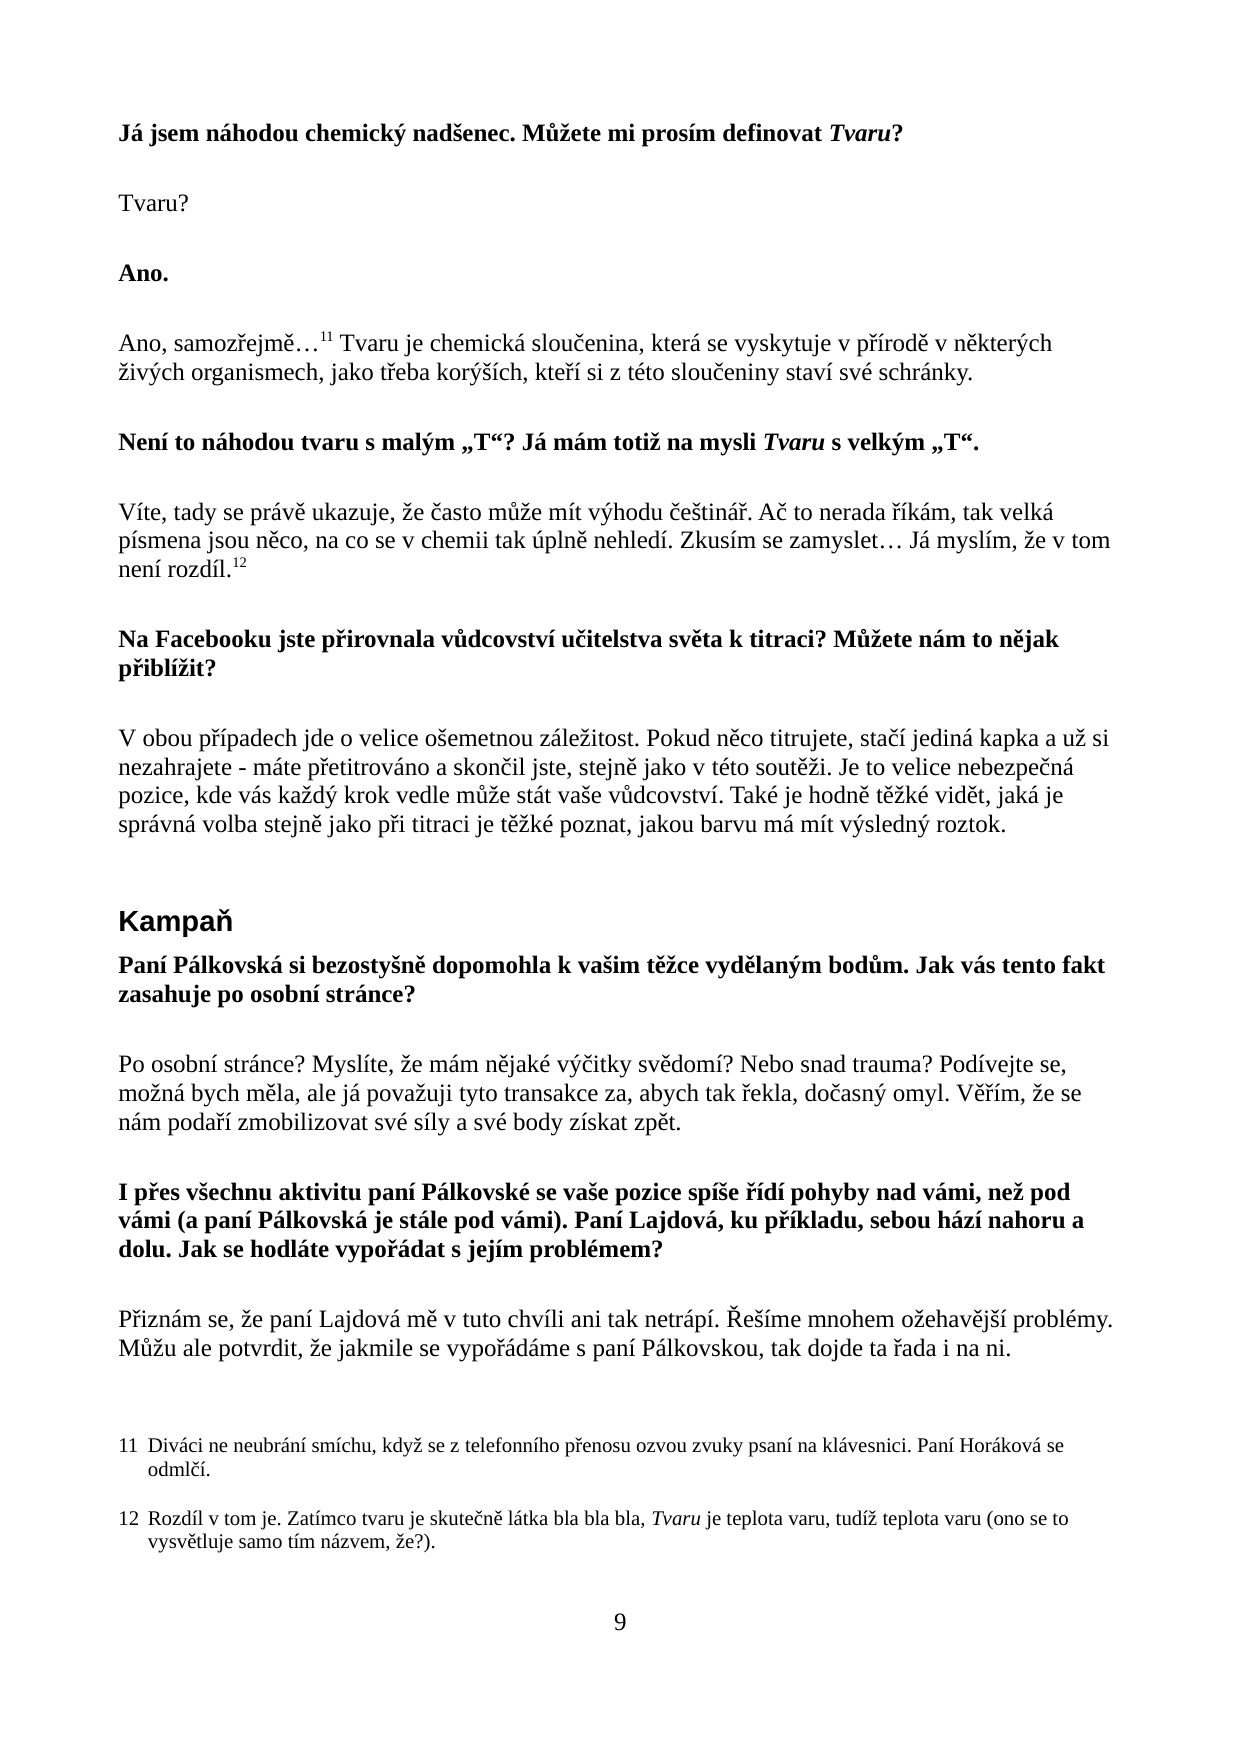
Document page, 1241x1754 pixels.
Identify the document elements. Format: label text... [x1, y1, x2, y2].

text Rozdíl v tom je. Zatímco tvaru je skutečně látka bla bla bla, Tvaru je teplota varu, tudíž teplota varu (ono se to vysvětluje samo tím názvem, že?). [118, 1505, 1122, 1578]
subtitle Kampaň [118, 904, 1122, 938]
text Přiznám se, že paní Lajdová mě v tuto chvíli ani tak netrápí. Řešíme mnohem ožehavější problémy. Můžu ale potvrdit, že jakmile se vypořádáme s paní Pálkovskou, tak dojde ta řada i na ni. [118, 1304, 1122, 1390]
text Víte, tady se právě ukazuje, že často může mít výhodu češtinář. Ač to nerada říkám, tak velká písmena jsou něco, na co se v chemii tak úplně nehledí. Zkusím se zamyslet… Já myslím, že v tom není rozdíl. [118, 497, 1122, 612]
text Po osobní stránce? Myslíte, že mám nějaké výčitky svědomí? Nebo snad trauma? Podívejte se, možná bych měla, ale já považuji tyto transakce za, abych tak řekla, dočasný omyl. Věřím, že se nám podaří zmobilizovat své síly a své body získat zpět. [118, 1049, 1122, 1164]
text Není to náhodou tvaru s malým „T“? Já mám totiž na mysli Tvaru s velkým „T“. [118, 427, 1122, 484]
text Diváci ne neubrání smíchu, když se z telefonního přenosu ozvou zvuky psaní na klávesnici. Paní Horáková se odmlčí. [118, 1433, 1122, 1505]
text Ano, samozřejmě… Tvaru je chemická sloučenina, která se vyskytuje v přírodě v některých živých organismech, jako třeba korýších, kteří si z této sloučeniny staví své schránky. [118, 328, 1122, 414]
text Na Facebooku jste přirovnala vůdcovství učitelstva světa k titraci? Můžete nám to nějak přiblížit? [118, 624, 1122, 711]
text I přes všechnu aktivitu paní Pálkovské se vaše pozice spíše řídí pohyby nad vámi, než pod vámi (a paní Pálkovská je stále pod vámi). Paní Lajdová, ku příkladu, sebou hází nahoru a dolu. Jak se hodláte vypořádat s jejím problémem? [118, 1177, 1122, 1292]
text Ano. [118, 258, 1122, 316]
text Tvaru? [118, 188, 1122, 246]
text V obou případech jde o velice ošemetnou záležitost. Pokud něco titrujete, stačí jediná kapka a už si nezahrajete - máte přetitrováno a skončil jste, stejně jako v této soutěži. Je to velice nebezpečná pozice, kde vás každý krok vedle může stát vaše vůdcovství. Také je hodně těžké vidět, jaká je správná volba stejně jako při titraci je těžké poznat, jakou barvu má mít výsledný roztok. [118, 723, 1122, 867]
text Paní Pálkovská si bezostyšně dopomohla k vašim těžce vydělaným bodům. Jak vás tento fakt zasahuje po osobní stránce? [118, 950, 1122, 1037]
text Já jsem náhodou chemický nadšenec. Můžete mi prosím definovat Tvaru? [118, 118, 1122, 176]
